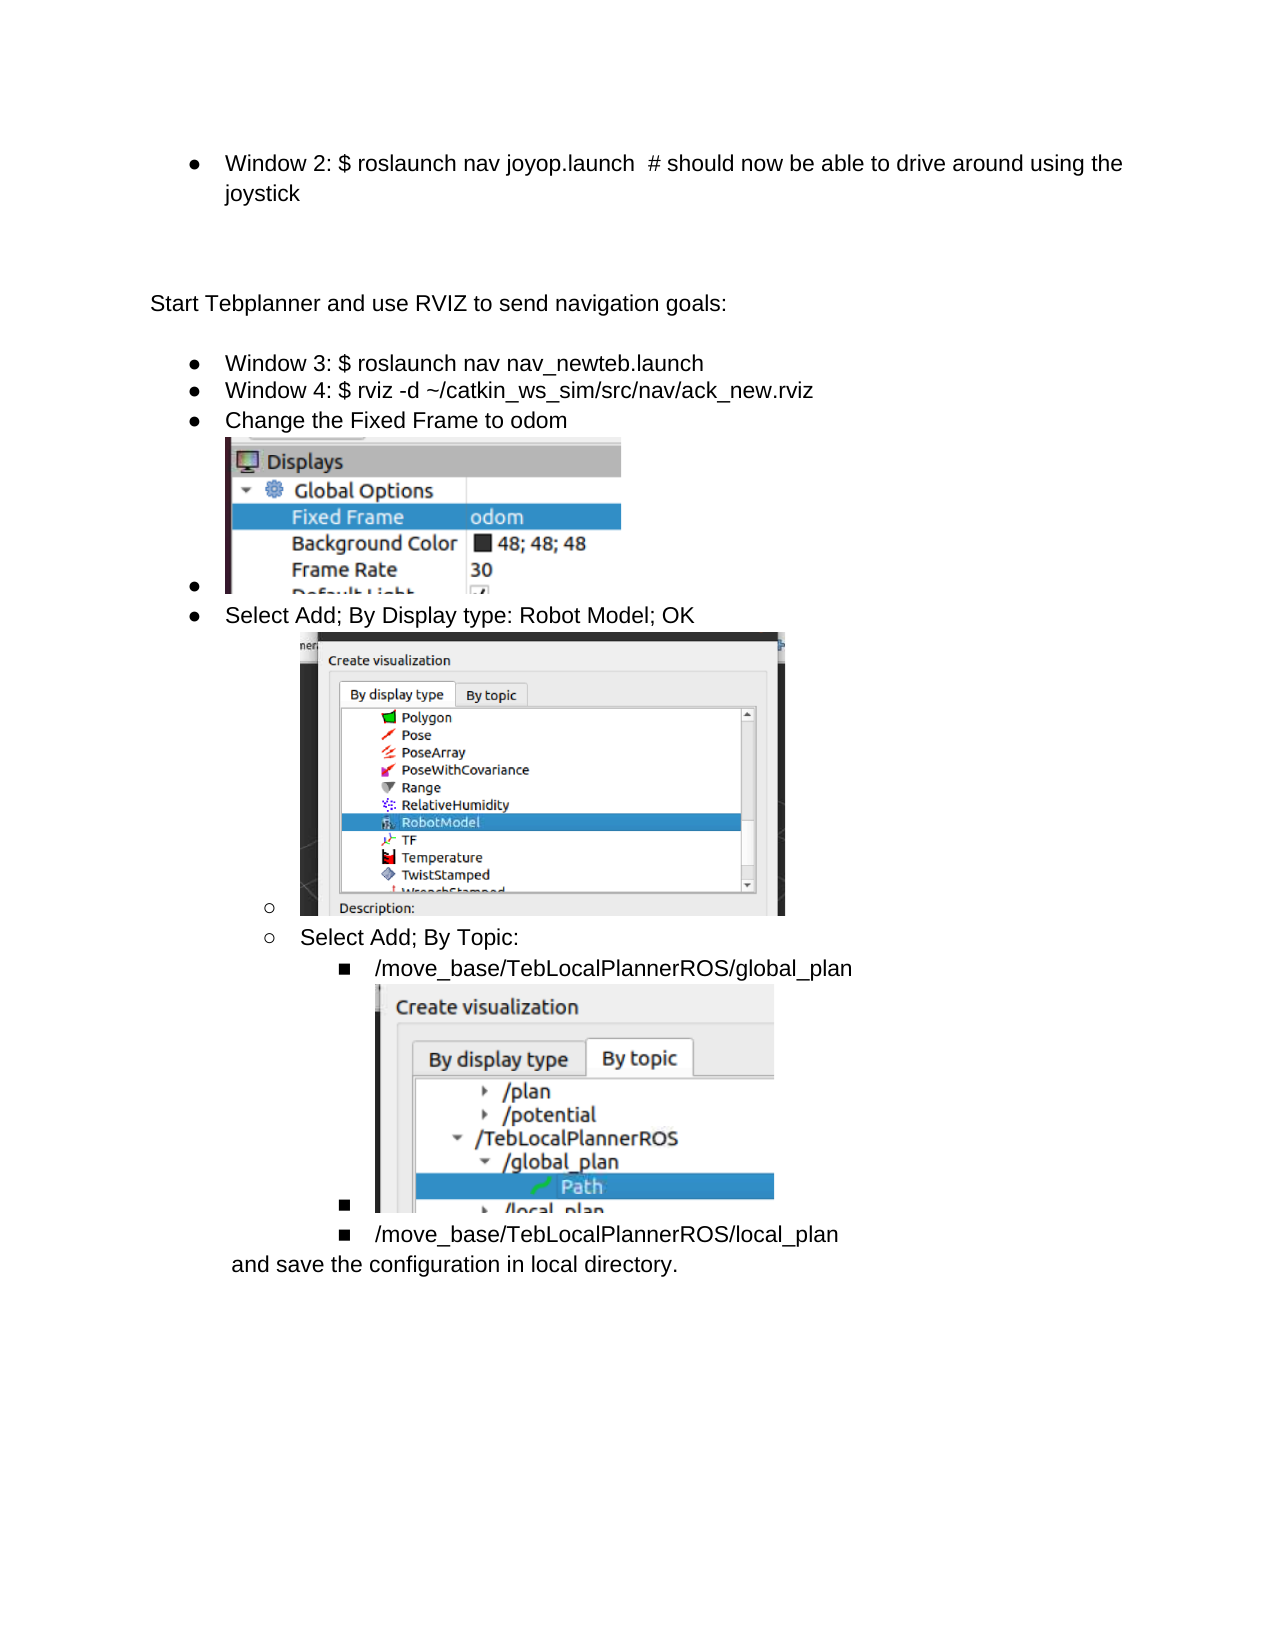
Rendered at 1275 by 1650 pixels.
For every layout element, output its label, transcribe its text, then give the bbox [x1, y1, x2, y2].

text and save the configuration in local directory. [150, 1251, 1125, 1278]
picture [300, 632, 786, 916]
list /move_base/TebLocalPlannerROS/local_plan [337, 1221, 1125, 1247]
list Select Add; By Topic: [262, 924, 1125, 951]
picture [375, 984, 775, 1213]
picture [225, 437, 622, 594]
text Start Tebplanner and use RVIZ to send navigation goals: [150, 290, 1125, 316]
list Window 2: $ roslaunch nav joyop.launch # should now be able to drive around using the joystick [187, 150, 1125, 207]
list Select Add; By Display type: Robot Model; OK [187, 602, 1125, 629]
list Window 4: $ rviz -d ~/catkin_ws_sim/src/nav/ack_new.rviz [187, 377, 1125, 403]
list /move_base/TebLocalPlannerROS/global_plan [337, 954, 1125, 981]
list Change the Fixed Frame to odom [187, 407, 1125, 433]
list Window 3: $ roslaunch nav nav_newteb.launch [187, 350, 1125, 377]
